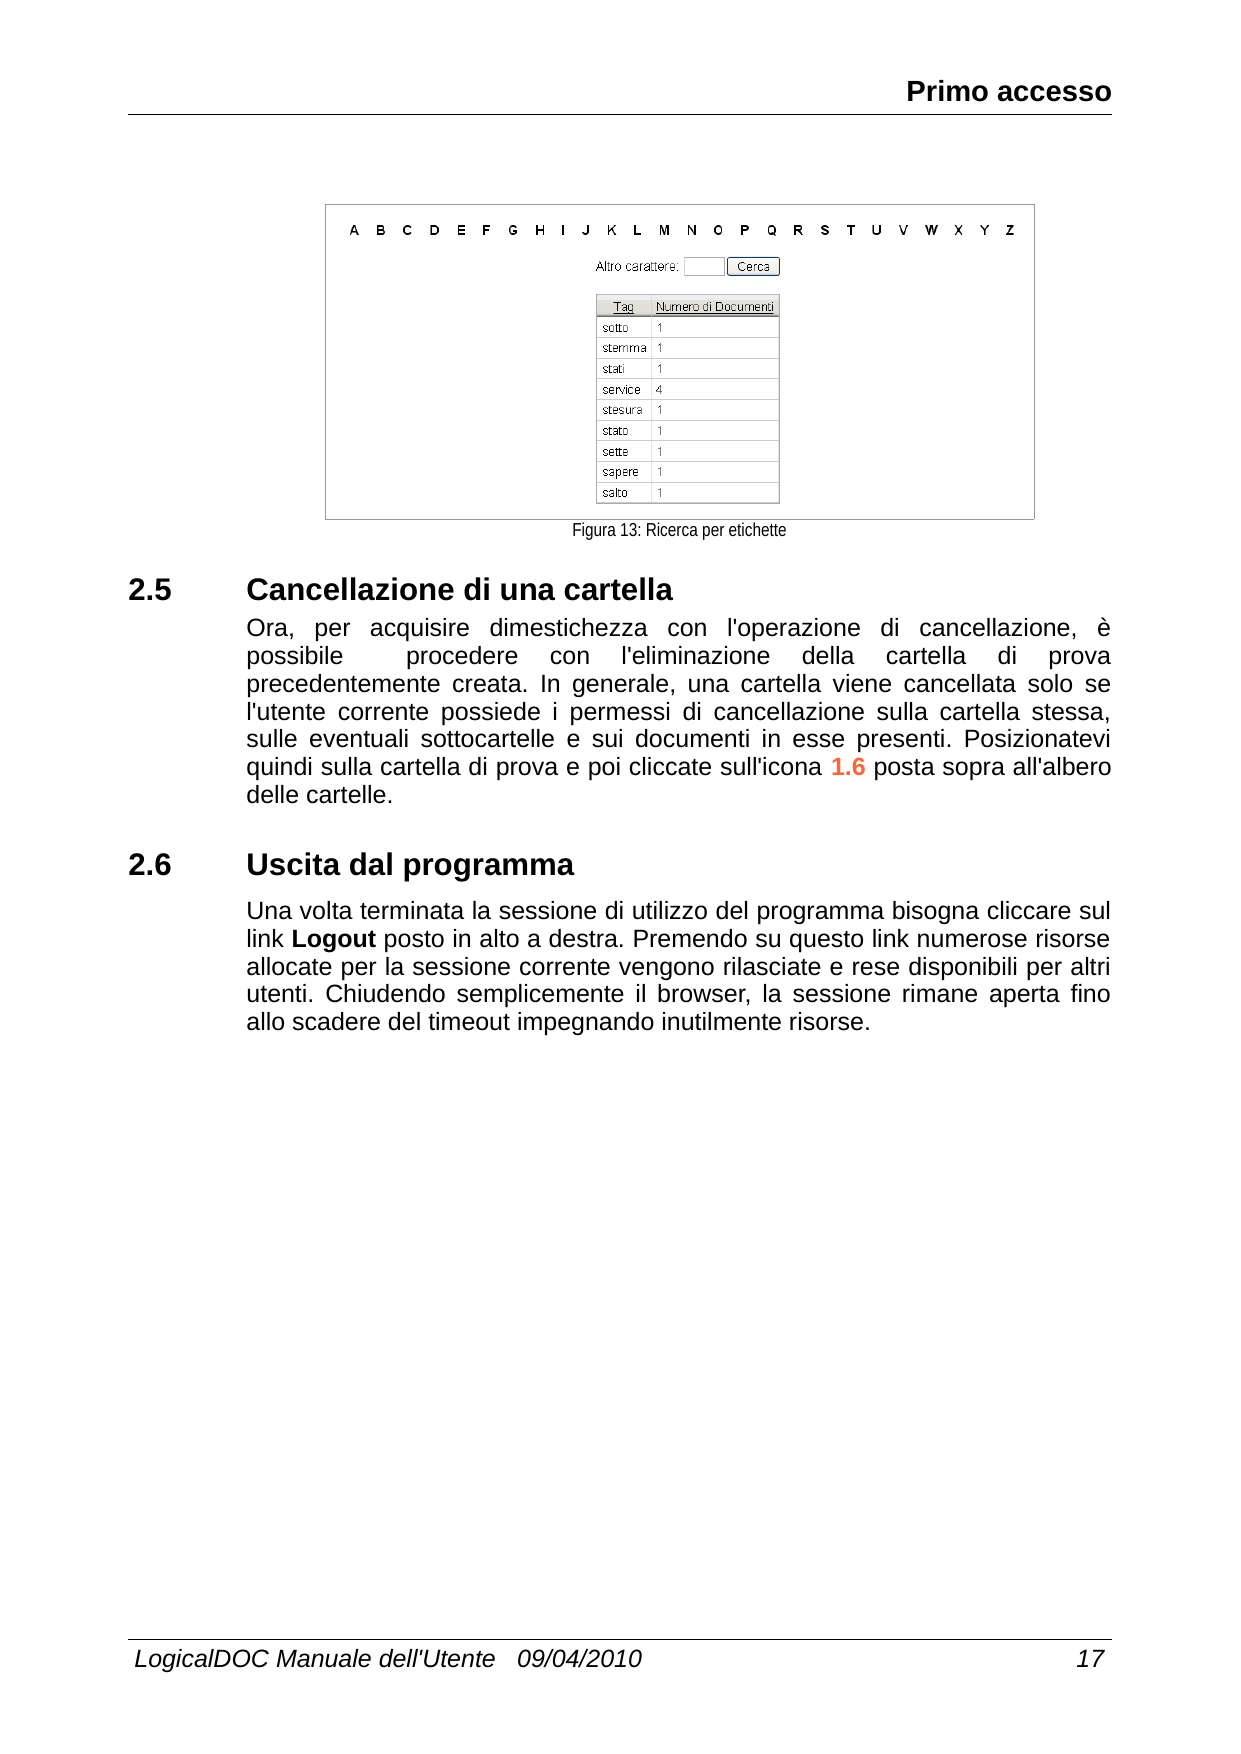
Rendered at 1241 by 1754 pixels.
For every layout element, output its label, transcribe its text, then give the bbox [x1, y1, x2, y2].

picture [341, 212, 1018, 510]
subtitle Uscita dal programma [128, 847, 1112, 882]
subtitle Cancellazione di una cartella [128, 150, 1112, 607]
text Ora, per acquisire dimestichezza con l'operazione di cancellazione, è possibile procedere con l'eliminazione della cartella di prova precedentemente creata. In generale, una cartella viene cancellata solo se l'utente corrente possiede i permessi di cancellazione sulla cartella stessa, sulle eventuali sottocartelle e sui documenti in esse presenti. Posizionatevi quindi sulla cartella di prova e poi cliccate sull'icona 1.6 posta sopra all'albero delle cartelle. [246, 613, 1112, 809]
text Una volta terminata la sessione di utilizzo del programma bisogna cliccare sul link Logout posto in alto a destra. Premendo su questo link numerose risorse allocate per la sessione corrente vengono rilasciate e rese disponibili per altri utenti. Chiudendo semplicemente il browser, la sessione rimane aperta fino allo scadere del timeout impegnando inutilmente risorse. [246, 896, 1112, 1036]
list Figura 13: Ricerca per etichette [327, 520, 1032, 541]
